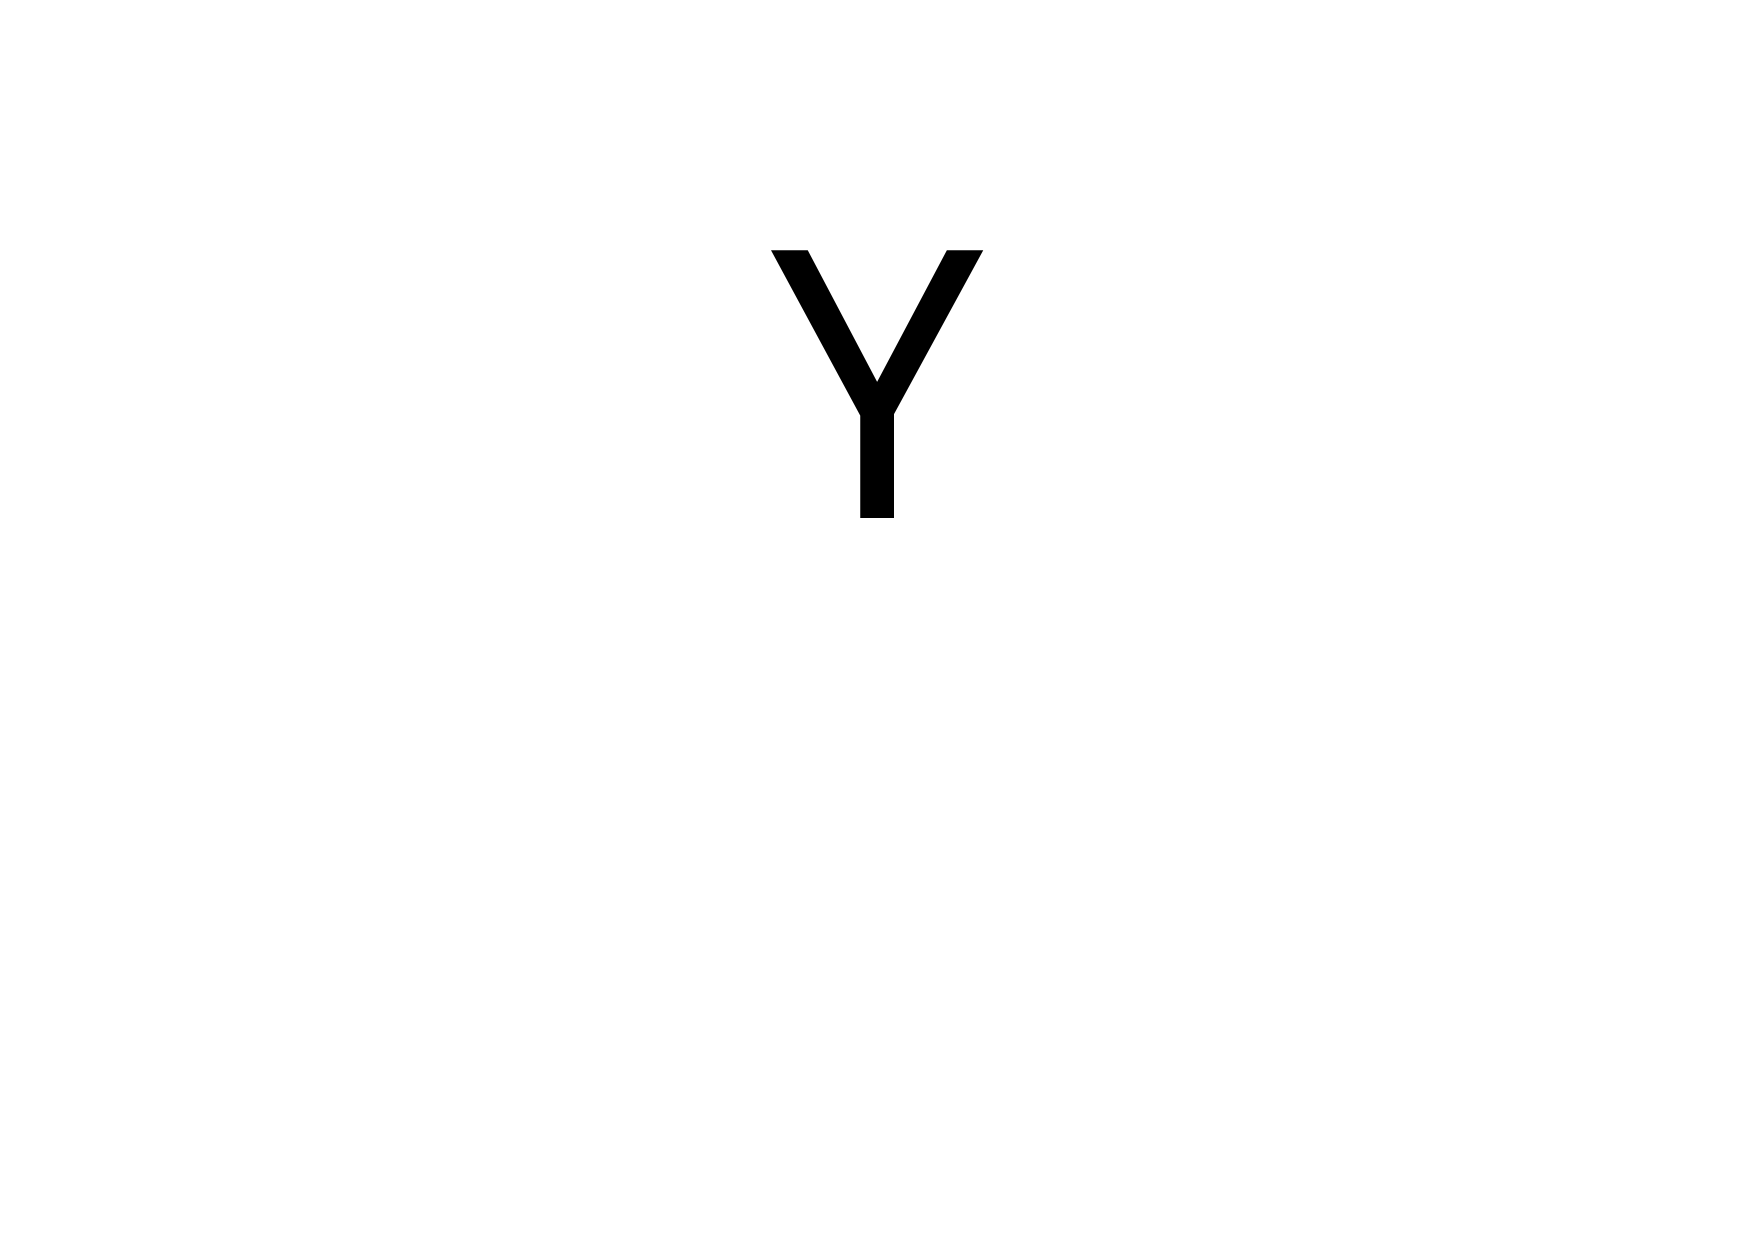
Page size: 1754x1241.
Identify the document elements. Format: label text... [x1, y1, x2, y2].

text Y [118, 118, 1636, 629]
